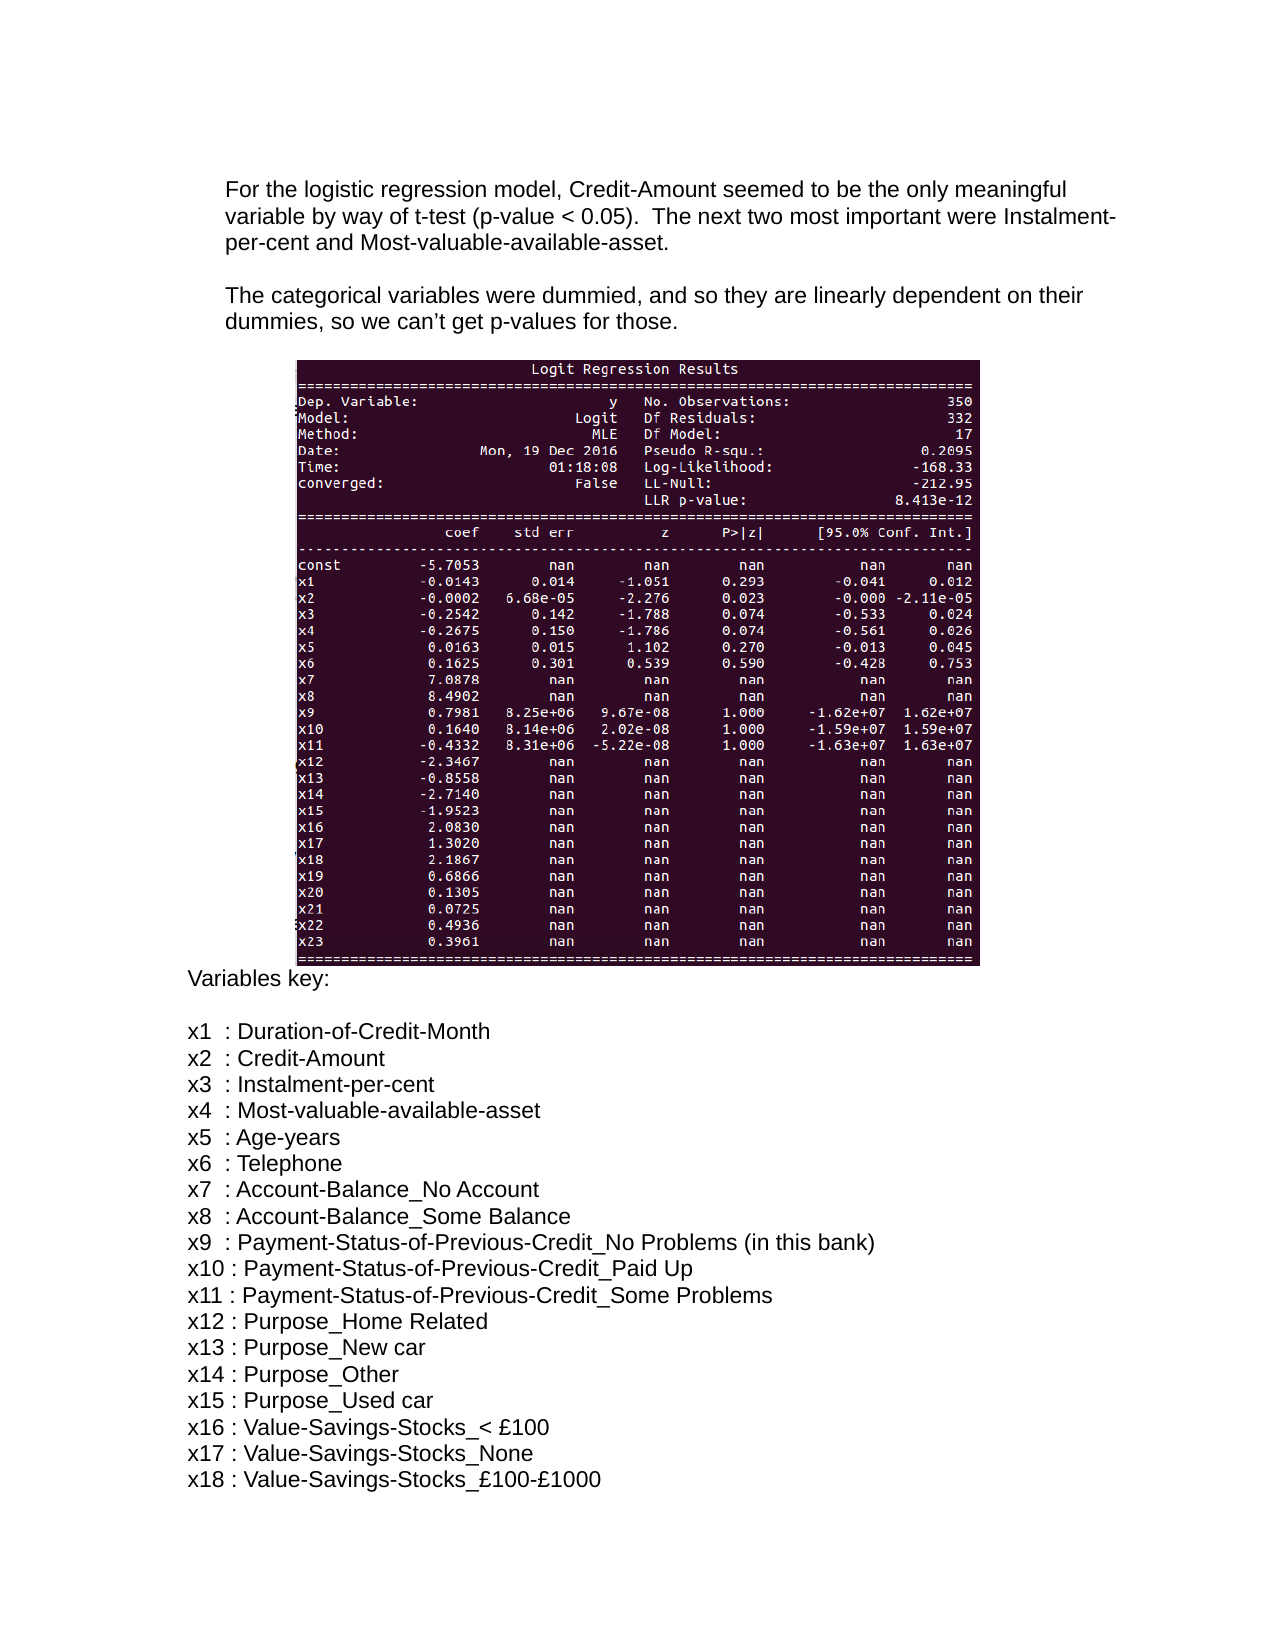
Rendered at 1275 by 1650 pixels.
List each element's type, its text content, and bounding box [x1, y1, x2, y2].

text x2 : Credit-Amount [187, 1044, 1125, 1071]
text x17 : Value-Savings-Stocks_None [187, 1440, 1125, 1466]
text x3 : Instalment-per-cent [187, 1071, 1125, 1097]
text x16 : Value-Savings-Stocks_< £100 [187, 1413, 1125, 1440]
text x4 : Most-valuable-available-asset [187, 1097, 1125, 1123]
text x5 : Age-years [187, 1123, 1125, 1150]
text x14 : Purpose_Other [187, 1361, 1125, 1387]
text x9 : Payment-Status-of-Previous-Credit_No Problems (in this bank) [187, 1229, 1125, 1255]
text x15 : Purpose_Used car [187, 1387, 1125, 1413]
text x6 : Telephone [187, 1150, 1125, 1176]
text x8 : Account-Balance_Some Balance [187, 1203, 1125, 1229]
text The categorical variables were dummied, and so they are linearly dependent on their dummies, so we can’t get p-values for those. [187, 282, 1125, 334]
text Variables key: [187, 965, 1125, 992]
text x1 : Duration-of-Credit-Month [187, 1018, 1125, 1044]
text x7 : Account-Balance_No Account [187, 1176, 1125, 1203]
text x18 : Value-Savings-Stocks_£100-£1000 [187, 1466, 1125, 1492]
text x11 : Payment-Status-of-Previous-Credit_Some Problems [187, 1282, 1125, 1308]
text x13 : Purpose_New car [187, 1334, 1125, 1361]
text x12 : Purpose_Home Related [187, 1308, 1125, 1334]
text For the logistic regression model, Credit-Amount seemed to be the only meaningful variable by way of t-test (p-value < 0.05). The next two most important were Instalment-per-cent and Most-valuable-available-asset. [187, 176, 1125, 255]
text x10 : Payment-Status-of-Previous-Credit_Paid Up [187, 1255, 1125, 1282]
picture [295, 360, 980, 966]
